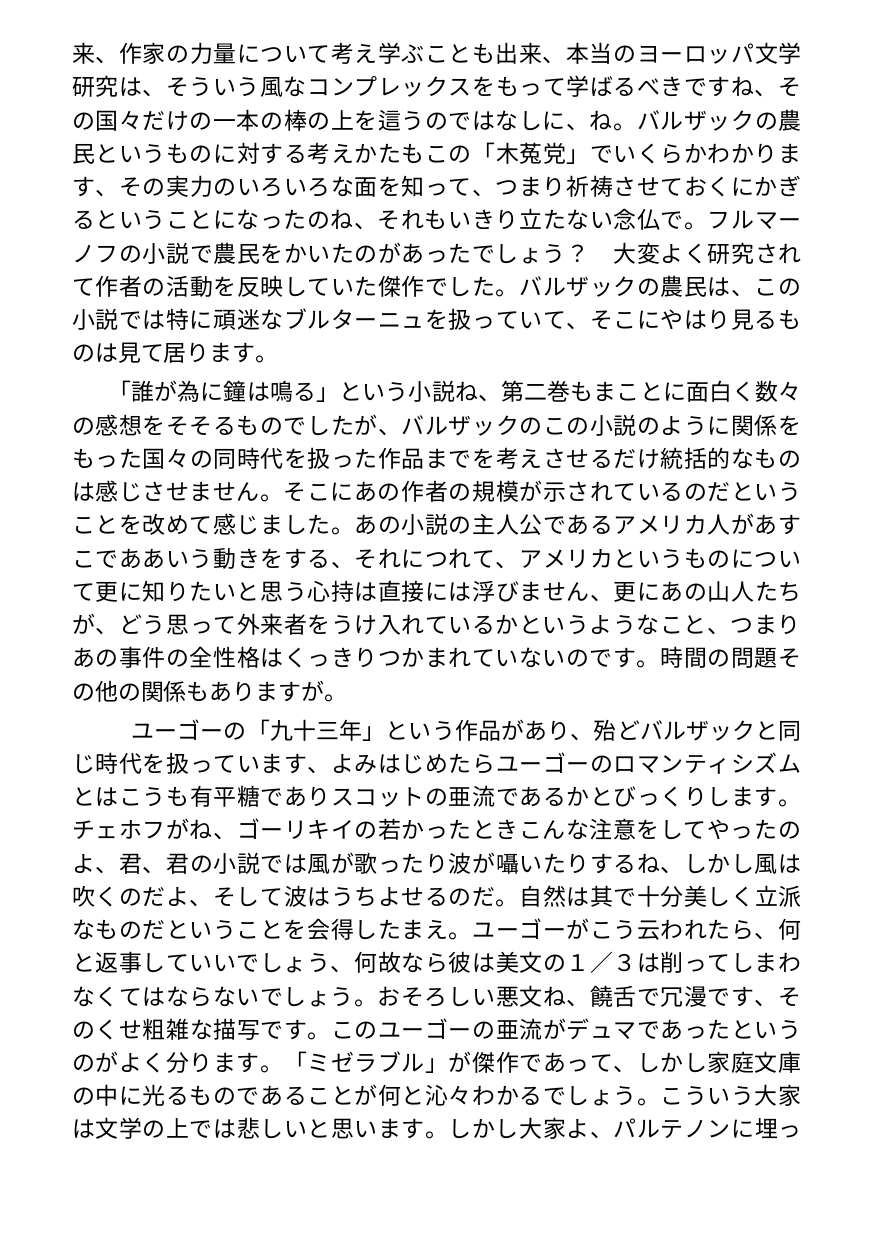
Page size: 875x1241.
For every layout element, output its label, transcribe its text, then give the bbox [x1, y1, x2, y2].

text ユーゴーの「九十三年」という作品があり、殆どバルザックと同じ時代を扱っています、よみはじめたらユーゴーのロマンティシズムとはこうも有平糖でありスコットの亜流であるかとびっくりします。チェホフがね、ゴーリキイの若かったときこんな注意をしてやったのよ、君、君の小説では風が歌ったり波が囁いたりするね、しかし風は吹くのだよ、そして波はうちよせるのだ。自然は其で十分美しく立派なものだということを会得したまえ。ユーゴーがこう云われたら、何と返事していいでしょう、何故なら彼は美文の１／３は削ってしまわなくてはならないでしょう。おそろしい悪文ね、饒舌で冗漫です、そのくせ粗雑な描写です。このユーゴーの亜流がデュマであったというのがよく分ります。「ミゼラブル」が傑作であって、しかし家庭文庫の中に光るものであることが何と沁々わかるでしょう。こういう大家は文学の上では悲しいと思います。しかし大家よ、パルテノンに埋っ [72, 712, 802, 1144]
text 来、作家の力量について考え学ぶことも出来、本当のヨーロッパ文学研究は、そういう風なコンプレックスをもって学ばるべきですね、その国々だけの一本の棒の上を這うのではなしに、ね。バルザックの農民というものに対する考えかたもこの「木菟党」でいくらかわかります、その実力のいろいろな面を知って、つまり祈祷させておくにかぎるということになったのね、それもいきり立たない念仏で。フルマーノフの小説で農民をかいたのがあったでしょう？ 大変よく研究されて作者の活動を反映していた傑作でした。バルザックの農民は、この小説では特に頑迷なブルターニュを扱っていて、そこにやはり見るものは見て居ります。 [72, 36, 802, 368]
text 「誰が為に鐘は鳴る」という小説ね、第二巻もまことに面白く数々の感想をそそるものでしたが、バルザックのこの小説のように関係をもった国々の同時代を扱った作品までを考えさせるだけ統括的なものは感じさせません。そこにあの作者の規模が示されているのだということを改めて感じました。あの小説の主人公であるアメリカ人があすこでああいう動きをする、それにつれて、アメリカというものについて更に知りたいと思う心持は直接には浮びません、更にあの山人たちが、どう思って外来者をうけ入れているかというようなこと、つまりあの事件の全性格はくっきりつかまれていないのです。時間の問題その他の関係もありますが。 [72, 374, 802, 707]
